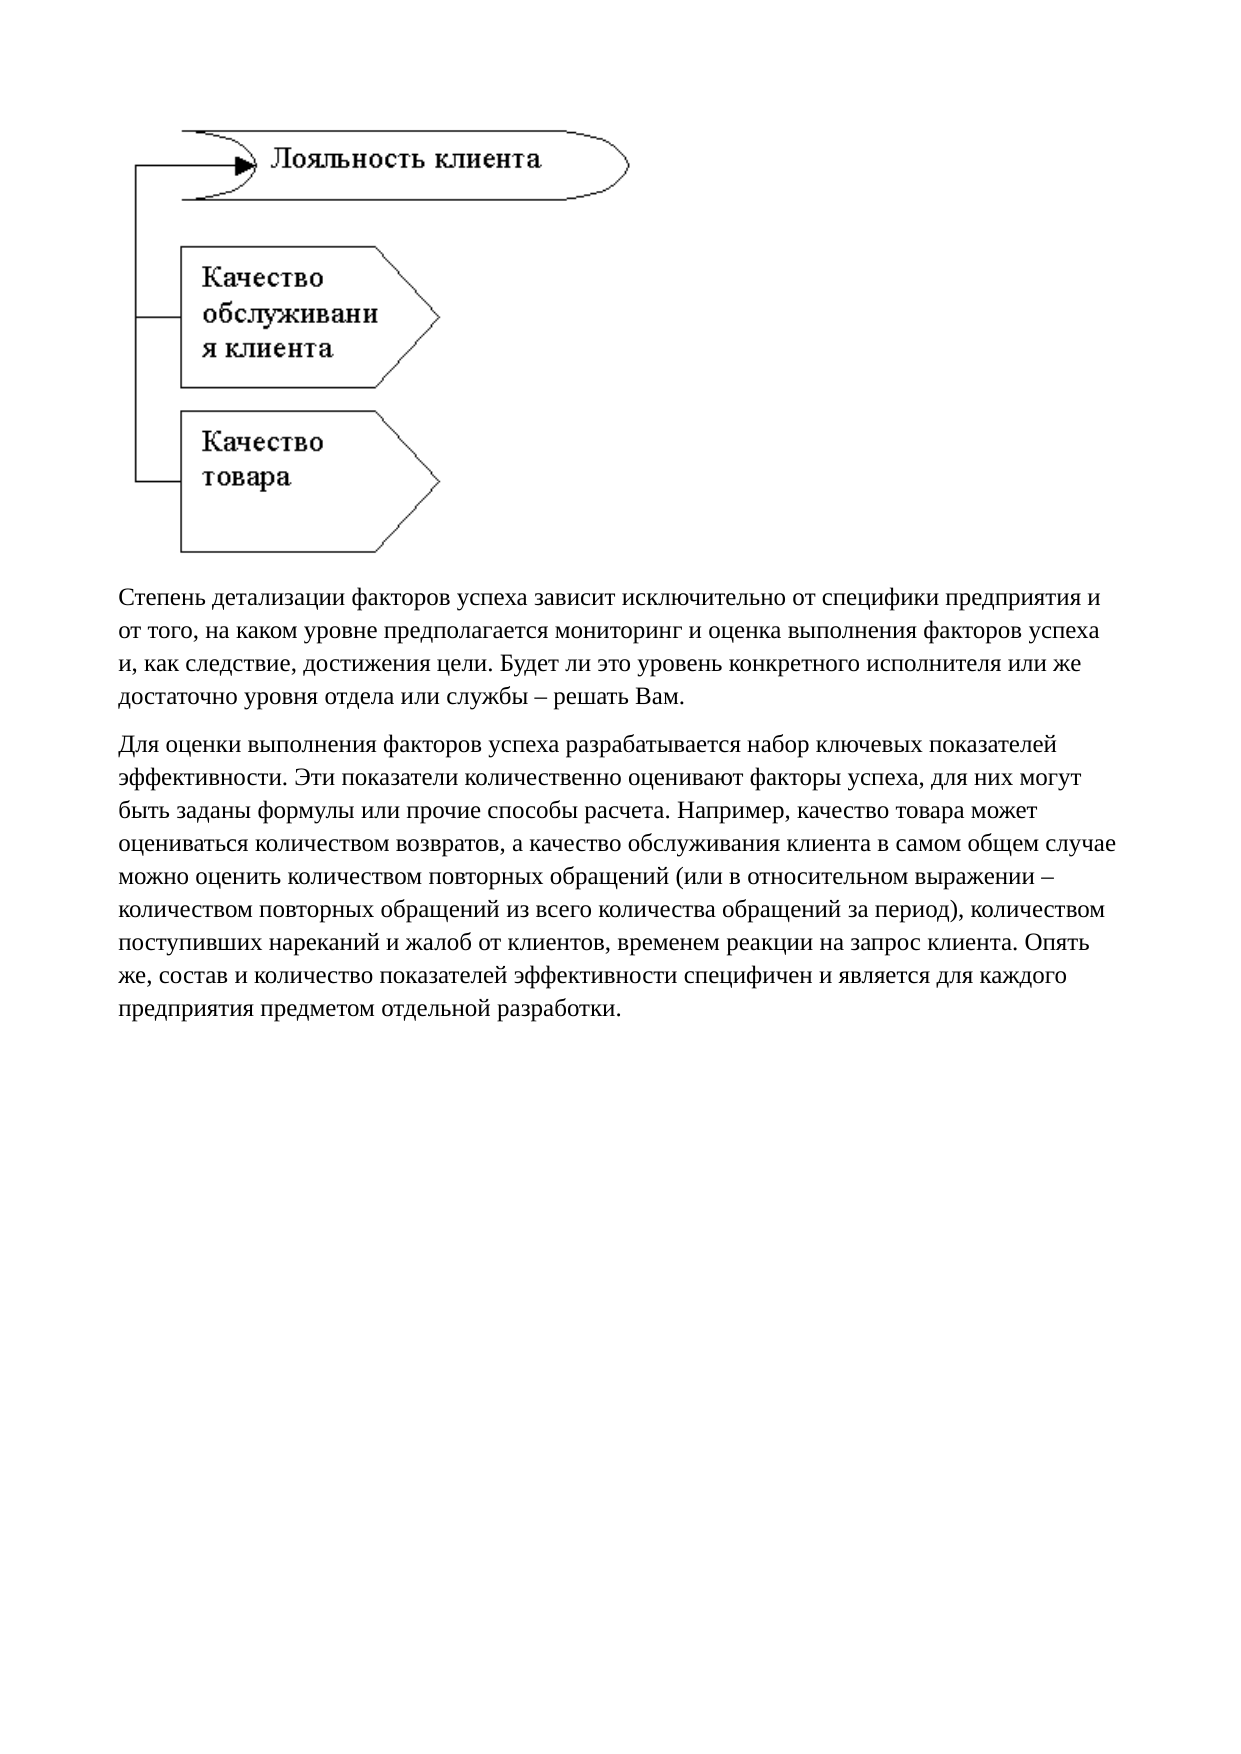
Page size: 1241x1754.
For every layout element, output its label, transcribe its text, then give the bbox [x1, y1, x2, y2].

text Для оценки выполнения факторов успеха разрабатывается набор ключевых показателей эффективности. Эти показатели количественно оценивают факторы успеха, для них могут быть заданы формулы или прочие способы расчета. Например, качество товара может оцениваться количеством возвратов, а качество обслуживания клиента в самом общем случае можно оценить количеством повторных обращений (или в относительном выражении – количеством повторных обращений из всего количества обращений за период), количеством поступивших нареканий и жалоб от клиентов, временем реакции на запрос клиента. Опять же, состав и количество показателей эффективности специфичен и является для каждого предприятия предметом отдельной разработки. [118, 729, 1122, 1022]
text Степень детализации факторов успеха зависит исключительно от специфики предприятия и от того, на каком уровне предполагается мониторинг и оценка выполнения факторов успеха и, как следствие, достижения цели. Будет ли это уровень конкретного исполнителя или же достаточно уровня отдела или службы – решать Вам. [118, 582, 1122, 710]
picture [118, 118, 650, 564]
